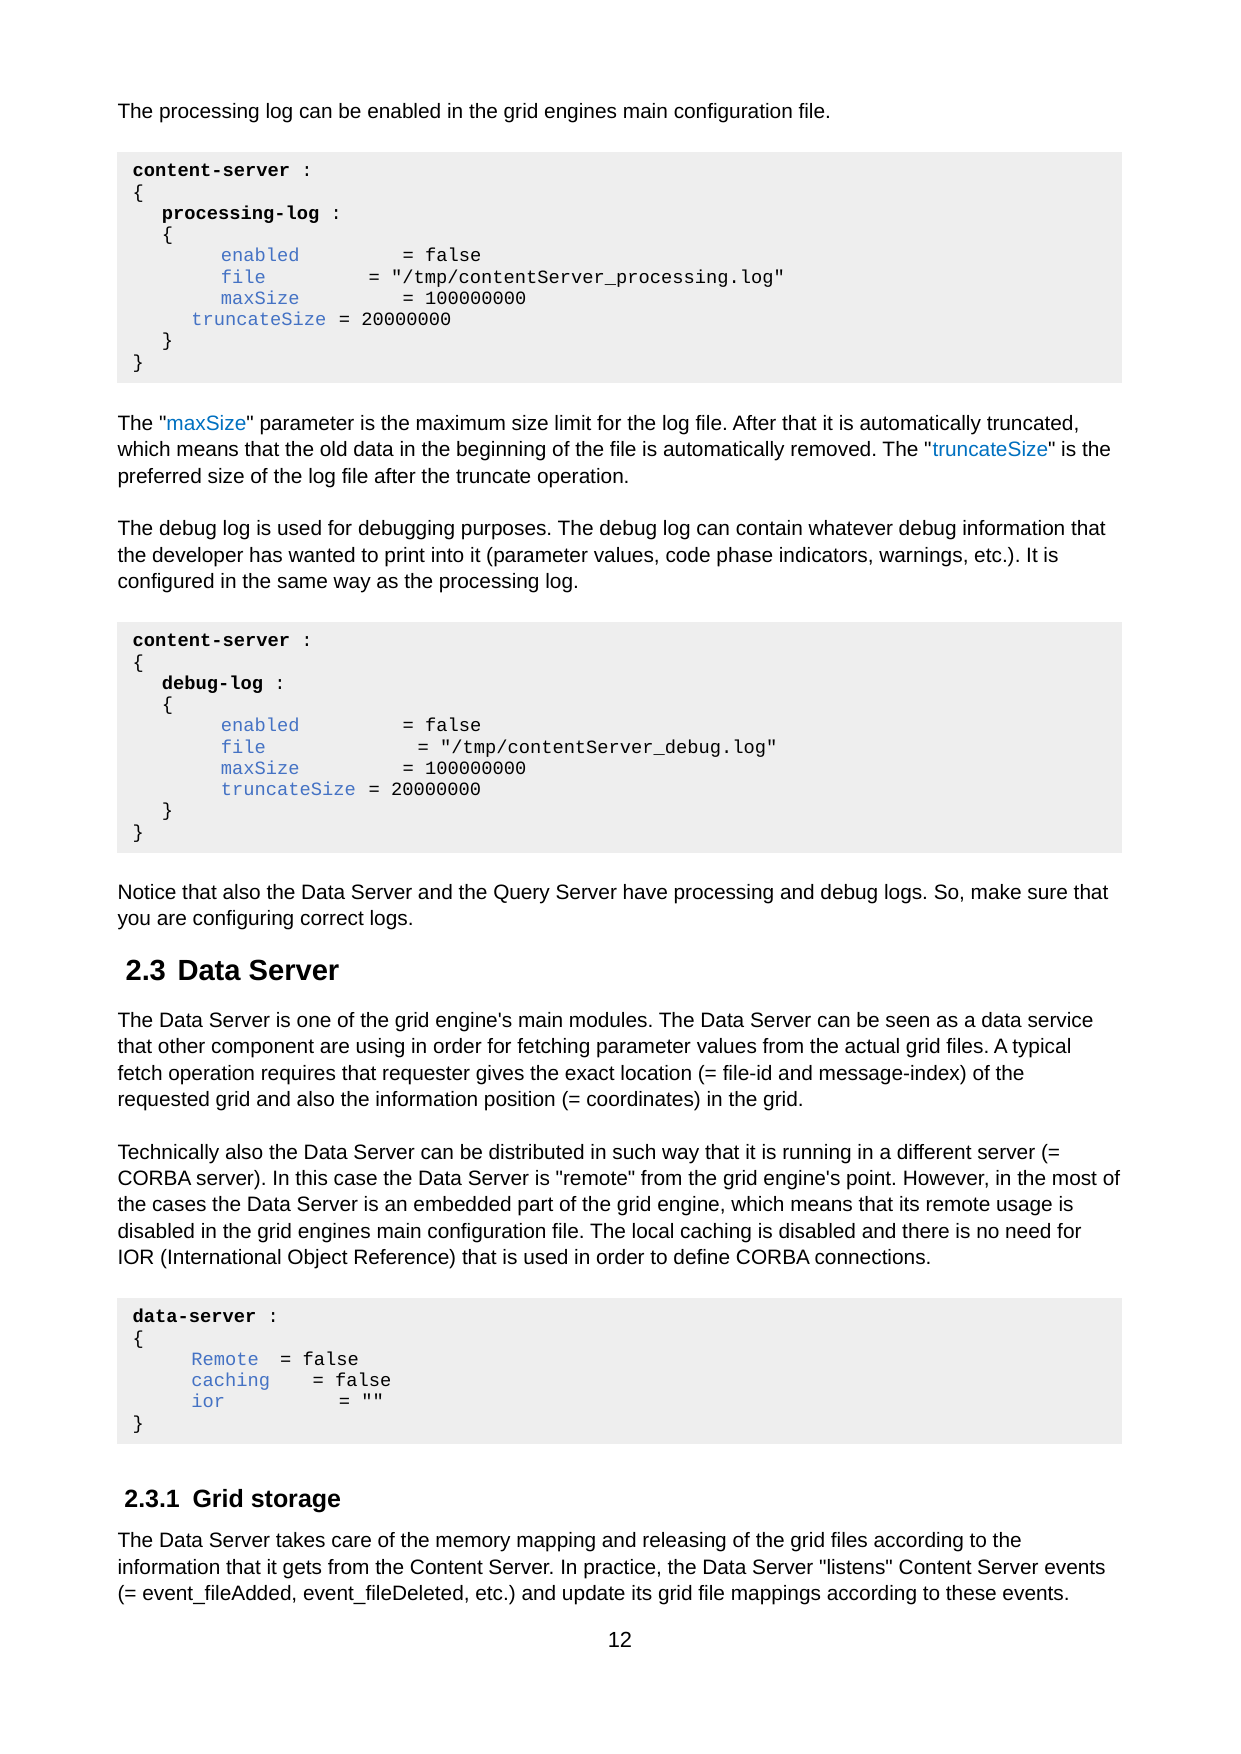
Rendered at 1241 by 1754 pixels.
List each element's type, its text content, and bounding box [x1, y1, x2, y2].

text content-server : [117, 631, 1122, 652]
text content-server : [117, 161, 1122, 182]
text debug-log : [117, 674, 1122, 695]
subtitle Data Server [117, 953, 1122, 987]
text The Data Server takes care of the memory mapping and releasing of the grid files according to the information that it gets from the Content Server. In practice, the Data Server "listens" Content Server events (= event_fileAdded, event_fileDeleted, etc.) and update its grid file mappings according to these events. [117, 1528, 1122, 1605]
text maxSize = 100000000 [117, 759, 1122, 780]
text processing-log : [117, 204, 1122, 225]
text { [117, 182, 1122, 204]
text } [117, 822, 1122, 844]
text } [117, 1413, 1122, 1435]
text data-server : [117, 1307, 1122, 1328]
text ior = "" [117, 1392, 1122, 1413]
text truncateSize = 20000000 [117, 310, 1122, 331]
text maxSize = 100000000 [117, 289, 1122, 310]
text Notice that also the Data Server and the Query Server have processing and debug logs. So, make sure that you are configuring correct logs. [117, 879, 1122, 930]
text The processing log can be enabled in the grid engines main configuration file. [117, 99, 1122, 123]
text file = "/tmp/contentServer_debug.log" [117, 737, 1122, 759]
text } [117, 801, 1122, 822]
text file = "/tmp/contentServer_processing.log" [117, 267, 1122, 289]
text { [117, 695, 1122, 716]
text { [117, 225, 1122, 246]
text enabled = false [117, 246, 1122, 267]
text The "maxSize" parameter is the maximum size limit for the log file. After that it is automatically truncated, which means that the old data in the beginning of the file is automatically removed. The "truncateSize" is the preferred size of the log file after the truncate operation. [117, 411, 1122, 487]
text Remote = false [117, 1350, 1122, 1371]
text { [117, 1328, 1122, 1350]
text { [117, 652, 1122, 674]
text } [117, 331, 1122, 352]
subtitle Grid storage [117, 1484, 1122, 1513]
text } [117, 352, 1122, 374]
text truncateSize = 20000000 [117, 780, 1122, 801]
text The Data Server is one of the grid engine's main modules. The Data Server can be seen as a data service that other component are using in order for fetching parameter values from the actual grid files. A typical fetch operation requires that requester gives the exact location (= file-id and message-index) of the requested grid and also the information position (= coordinates) in the grid. [117, 1008, 1122, 1111]
text Technically also the Data Server can be distributed in such way that it is running in a different server (= CORBA server). In this case the Data Server is "remote" from the grid engine's point. However, in the most of the cases the Data Server is an embedded part of the grid engine, which means that its remote usage is disabled in the grid engines main configuration file. The local caching is disabled and there is no need for IOR (International Object Reference) that is used in order to define CORBA connections. [117, 1139, 1122, 1269]
text enabled = false [117, 716, 1122, 737]
text The debug log is used for debugging purposes. The debug log can contain whatever debug information that the developer has wanted to print into it (parameter values, code phase indicators, warnings, etc.). It is configured in the same way as the processing log. [117, 516, 1122, 593]
text caching = false [117, 1371, 1122, 1392]
